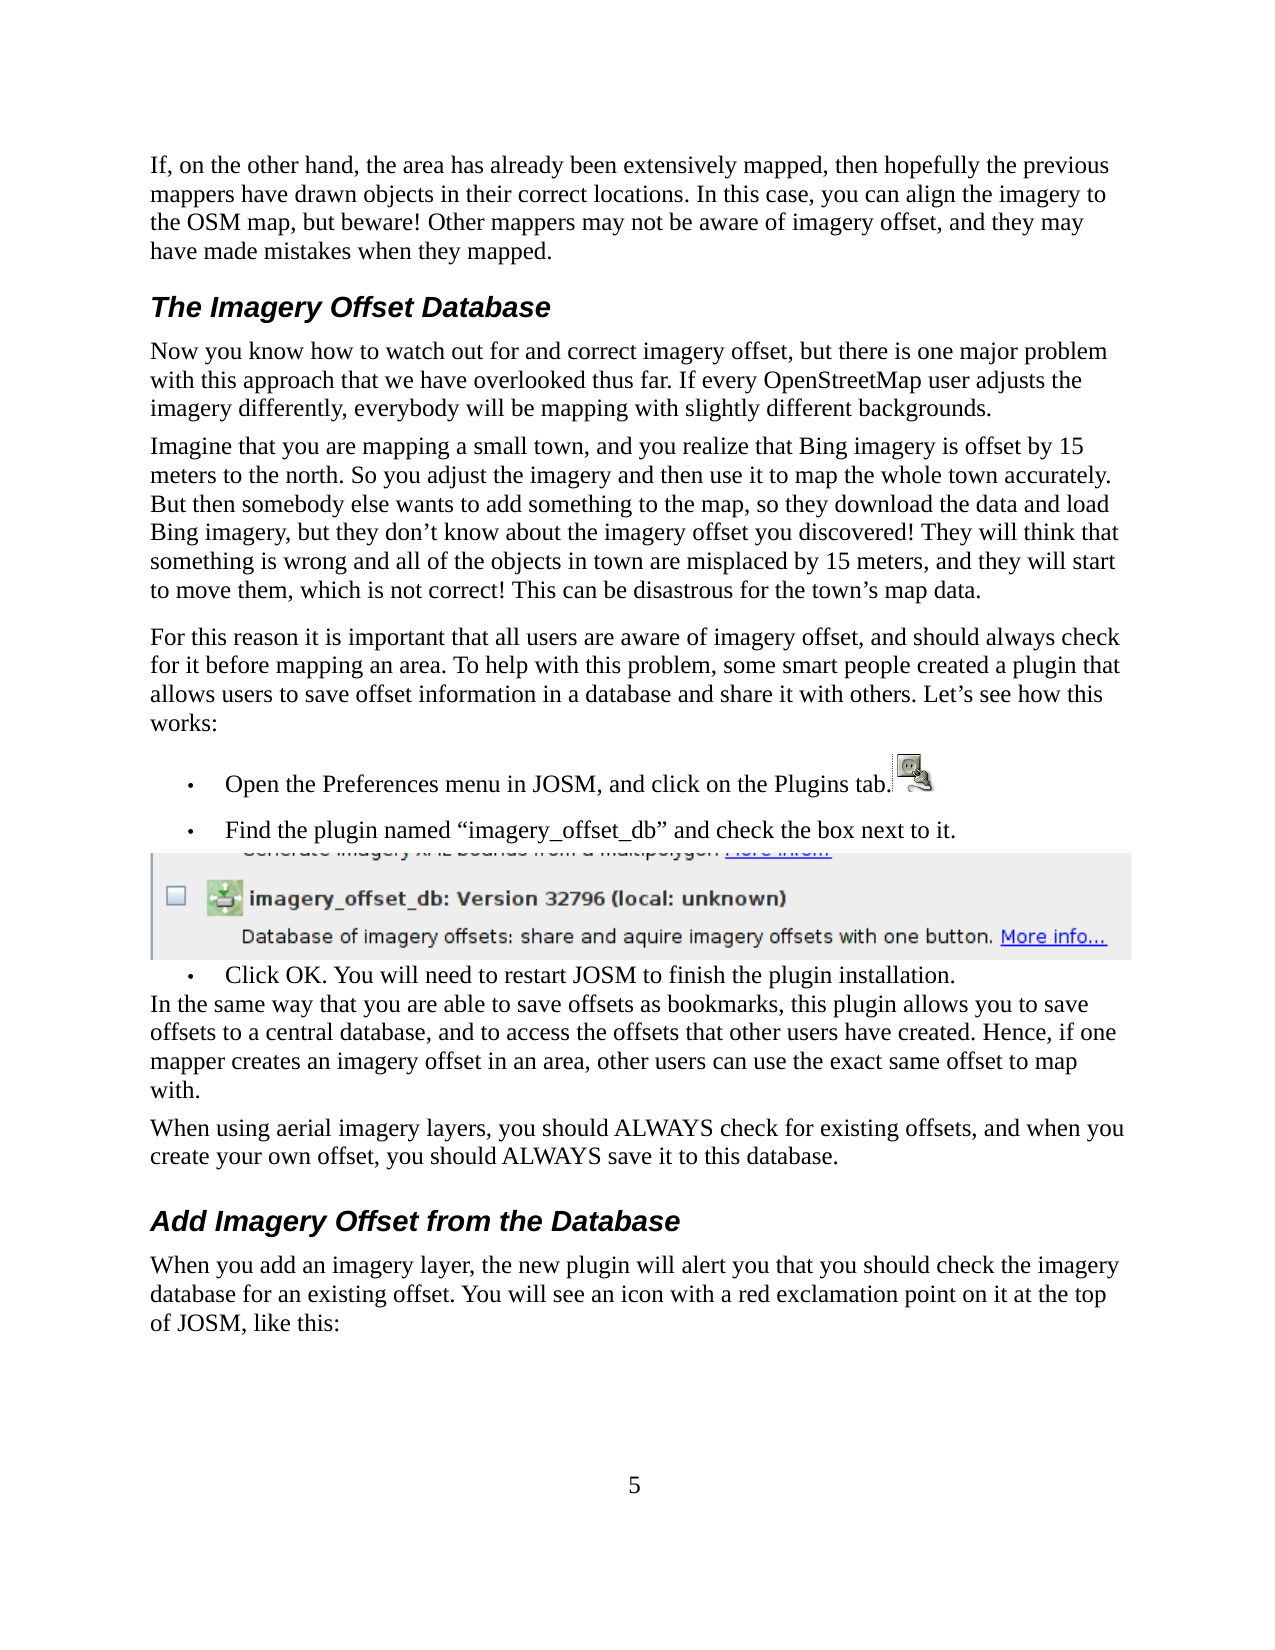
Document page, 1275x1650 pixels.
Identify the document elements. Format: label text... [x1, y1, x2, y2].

subtitle The Imagery Offset Database [150, 290, 1125, 323]
text Imagine that you are mapping a small town, and you realize that Bing imagery is offset by 15 meters to the north. So you adjust the imagery and then use it to map the whole town accurately. But then somebody else wants to add something to the map, so they download the data and load Bing imagery, but they don’t know about the imagery offset you discovered! They will think that something is wrong and all of the objects in town are misplaced by 15 meters, and they will start to move them, which is not correct! This can be disastrous for the town’s map data. [150, 431, 1125, 604]
text If, on the other hand, the area has already been extensively mapped, then hopefully the previous mappers have drawn objects in their correct locations. In this case, you can align the imagery to the OSM map, but beware! Other mappers may not be aware of imagery offset, and they may have made mistakes when they mapped. [150, 150, 1125, 265]
picture [892, 754, 943, 792]
subtitle Add Imagery Offset from the Database [150, 1204, 1125, 1238]
text When you add an imagery layer, the new plugin will alert you that you should check the imagery database for an existing offset. You will see an icon with a red exclamation point on it at the top of JOSM, like this: [150, 1250, 1125, 1336]
list Find the plugin named “imagery_offset_db” and check the box next to it. [187, 815, 1125, 844]
list Open the Preferences menu in JOSM, and click on the Plugins tab. [187, 754, 1125, 797]
picture [150, 853, 1132, 960]
text Now you know how to watch out for and correct imagery offset, but there is one major problem with this approach that we have overlooked thus far. If every OpenStreetMap user adjusts the imagery differently, everybody will be mapping with slightly different backgrounds. [150, 336, 1125, 422]
list Click OK. You will need to restart JOSM to finish the plugin installation. [187, 960, 1125, 989]
text When using aerial imagery layers, you should ALWAYS check for existing offsets, and when you create your own offset, you should ALWAYS save it to this database. [150, 1113, 1125, 1170]
text For this reason it is important that all users are aware of imagery offset, and should always check for it before mapping an area. To help with this problem, some smart people created a plugin that allows users to save offset information in a database and share it with others. Let’s see how this works: [150, 622, 1125, 737]
text In the same way that you are able to save offsets as bookmarks, this plugin allows you to save offsets to a central database, and to access the offsets that other users have created. Hence, if one mapper creates an imagery offset in an area, other users can use the exact same offset to map with. [150, 989, 1125, 1104]
